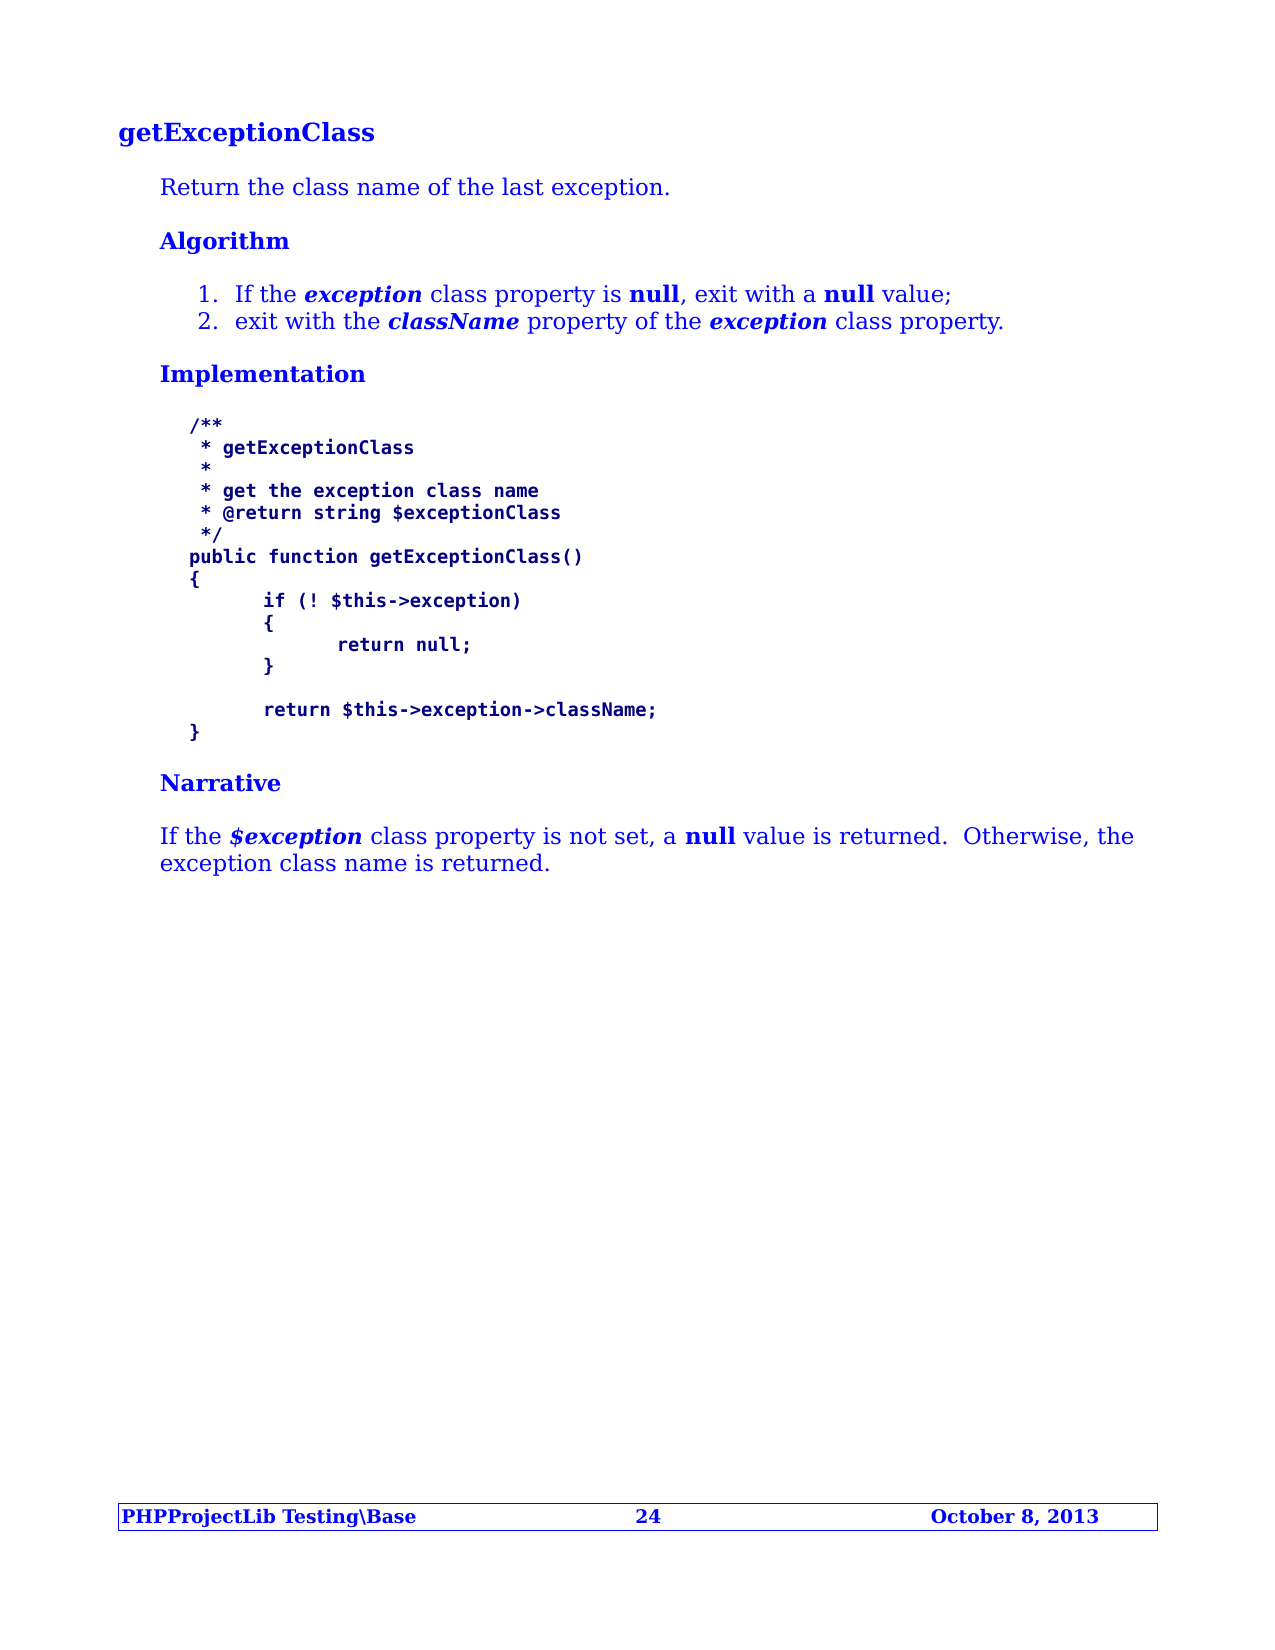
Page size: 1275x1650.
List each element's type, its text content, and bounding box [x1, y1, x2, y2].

list * get the exception class name [189, 481, 1157, 502]
list * @return string $exceptionClass [189, 502, 1157, 524]
list } [189, 721, 1157, 743]
list * getExceptionClass [189, 437, 1157, 459]
list { [189, 612, 1157, 634]
text If the $exception class property is not set, a null value is returned. Otherwise, the exception class name is returned. [159, 823, 1157, 877]
list */ [189, 524, 1157, 546]
list * [189, 459, 1157, 481]
list } [189, 656, 1157, 677]
list return $this->exception->className; [189, 699, 1157, 721]
list If the exception class property is null, exit with a null value; [197, 281, 1157, 308]
text Implementation [159, 361, 1157, 388]
list if (! $this->exception) [189, 590, 1157, 612]
list return null; [189, 634, 1157, 656]
text Algorithm [159, 227, 1157, 254]
list exit with the className property of the exception class property. [197, 308, 1157, 335]
text Narrative [159, 770, 1157, 797]
text Return the class name of the last exception. [159, 174, 1157, 201]
list /** [189, 415, 1157, 437]
title getExceptionClass [118, 118, 1157, 147]
list { [189, 568, 1157, 590]
list public function getExceptionClass() [189, 546, 1157, 568]
